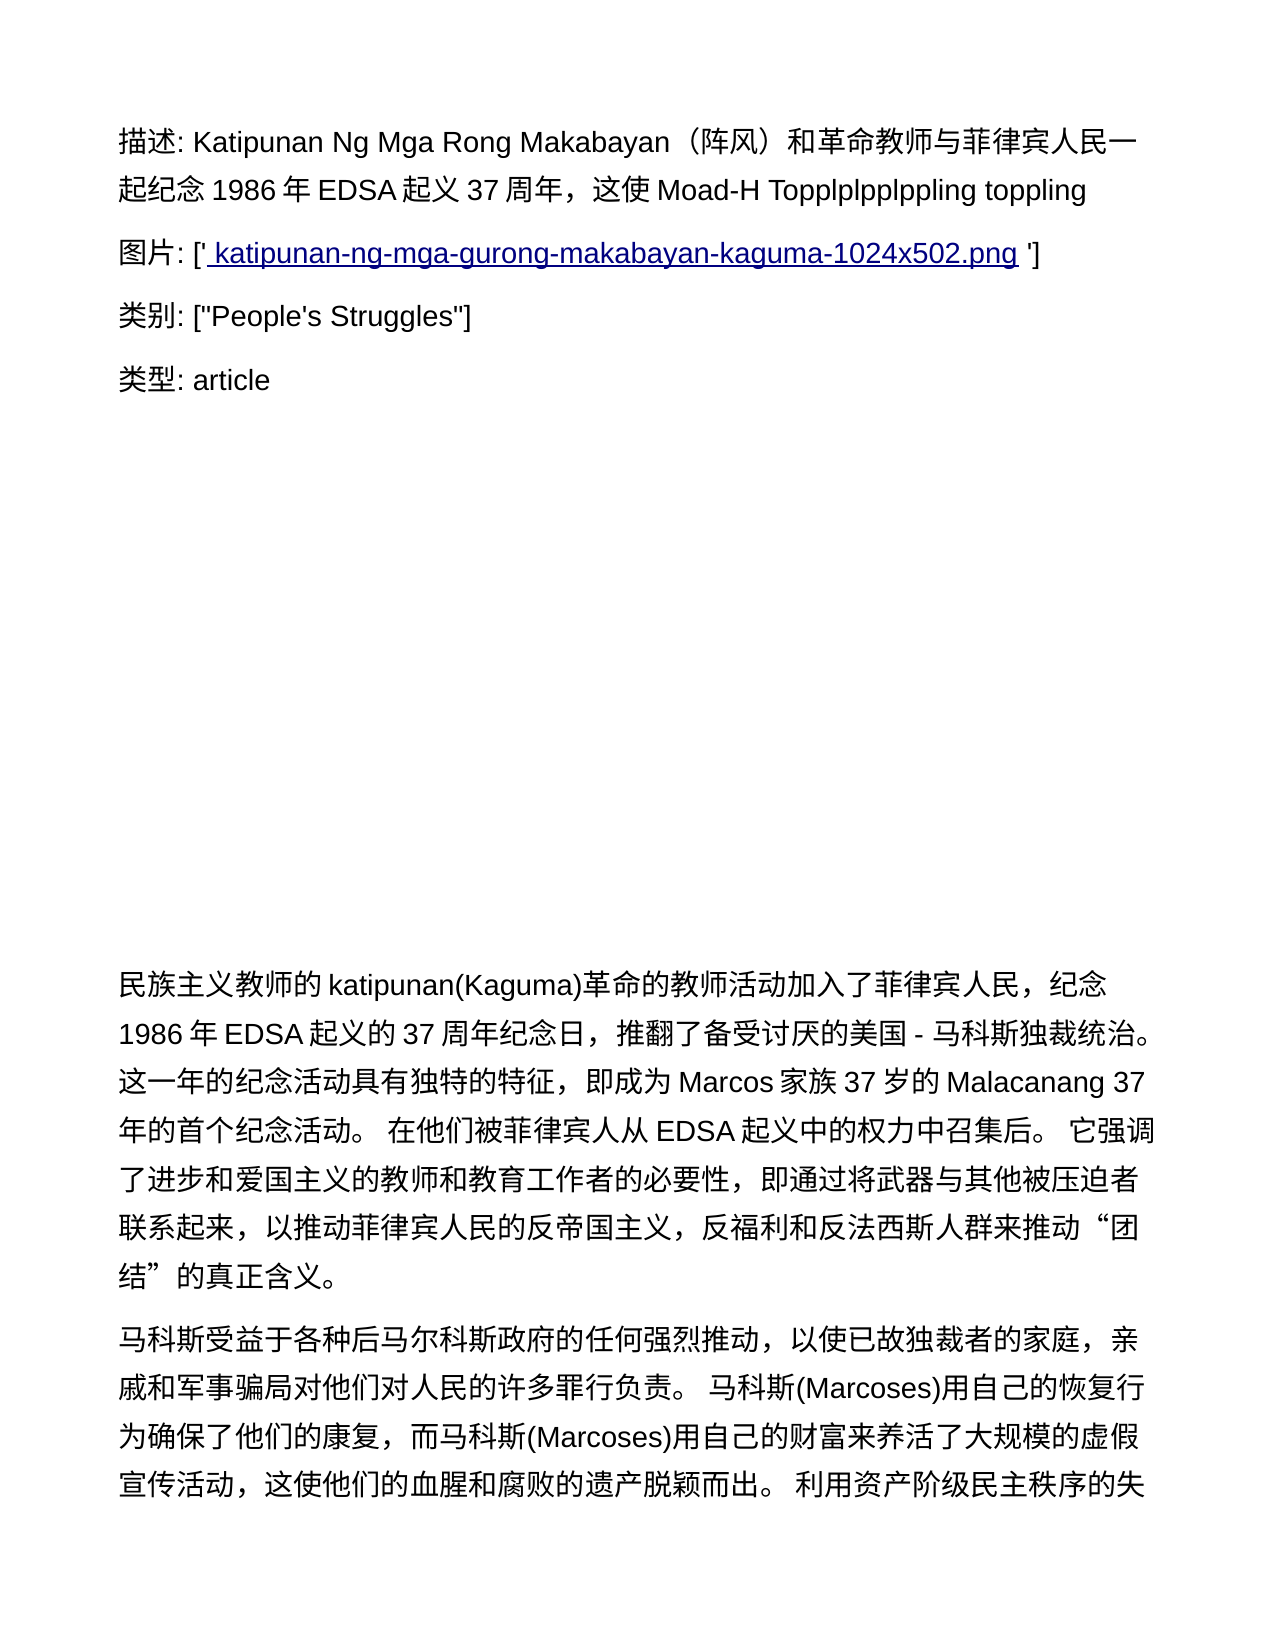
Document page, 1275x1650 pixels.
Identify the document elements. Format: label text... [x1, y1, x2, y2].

text 图片: [' katipunan-ng-mga-gurong-makabayan-kaguma-1024x502.png '] [118, 230, 1157, 272]
text 民族主义教师的katipunan(Kaguma)革命的教师活动加入了菲律宾人民，纪念1986年EDSA起义的37周年纪念日，推翻了备受讨厌的美国 - 马科斯独裁统治。这一年的纪念活动具有独特的特征，即成为Marcos家族37岁的Malacanang 37年的首个纪念活动。 在他们被菲律宾人从EDSA起义中的权力中召集后。 它强调了进步和爱国主义的教师和教育工作者的必要性，即通过将武器与其他被压迫者联系起来，以推动菲律宾人民的反帝国主义，反福利和反法西斯人群来推动“团结”的真正含义。 [118, 419, 1157, 1295]
text 类别: ["People's Struggles"] [118, 293, 1157, 335]
text 描述: Katipunan Ng Mga Rong Makabayan（阵风）和革命教师与菲律宾人民一起纪念1986年EDSA起义37周年，这使Moad-H Topplplpplppling toppling [118, 118, 1157, 209]
text 马科斯受益于各种后马尔科斯政府的任何强烈推动，以使已故独裁者的家庭，亲戚和军事骗局对他们对人民的许多罪行负责。 马科斯(Marcoses)用自己的恢复行为确保了他们的康复，而马科斯(Marcoses)用自己的财富来养活了大规模的虚假宣传活动，这使他们的血腥和腐败的遗产脱颖而出。 利用资产阶级民主秩序的失 [118, 1316, 1157, 1504]
text 类型: article [118, 356, 1157, 398]
